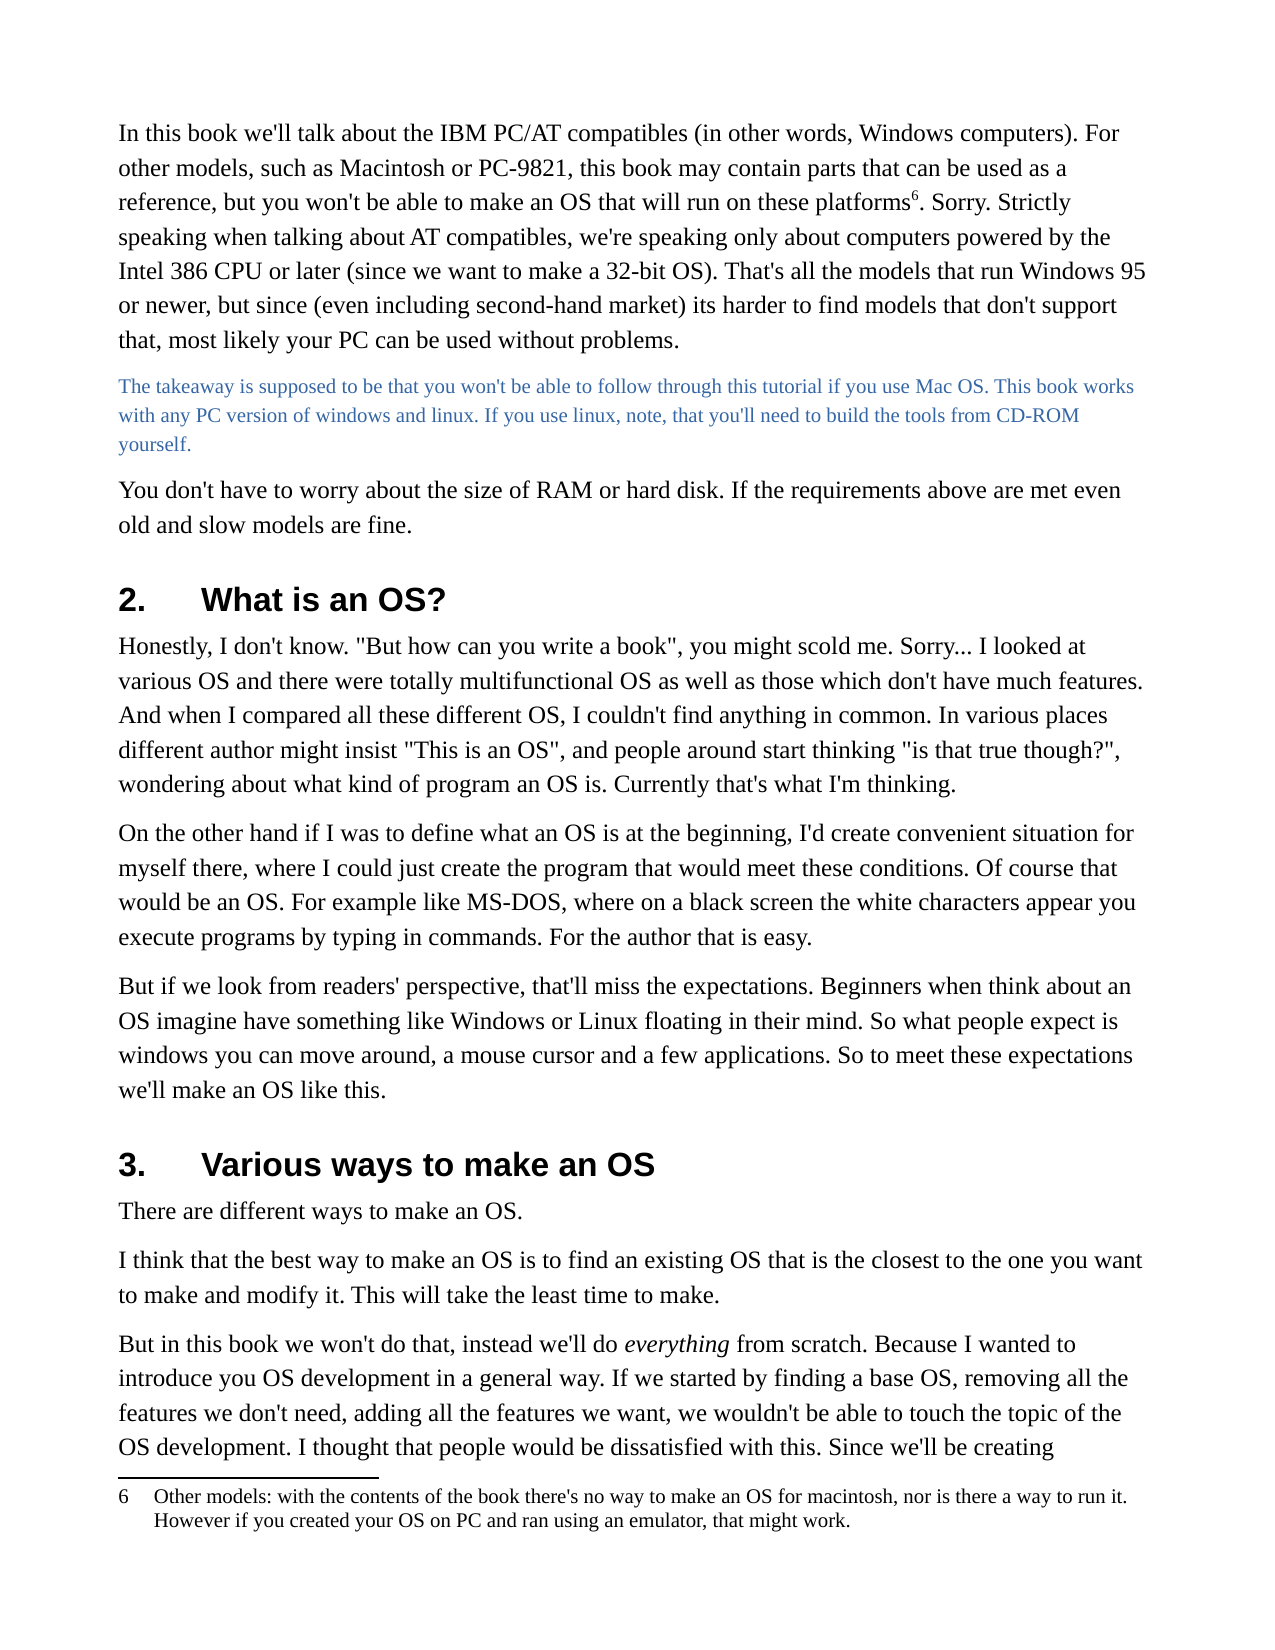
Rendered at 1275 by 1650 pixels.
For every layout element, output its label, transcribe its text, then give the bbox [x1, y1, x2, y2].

subtitle Various ways to make an OS [118, 1145, 1157, 1183]
text Other models: with the contents of the book there's no way to make an OS for macintosh, nor is there a way to run it. However if you created your OS on PC and ran using an emulator, that might work. [118, 1484, 1157, 1532]
text I think that the best way to make an OS is to find an existing OS that is the closest to the one you want to make and modify it. This will take the least time to make. [118, 1245, 1157, 1308]
text Honestly, I don't know. "But how can you write a book", you might scold me. Sorry... I looked at various OS and there were totally multifunctional OS as well as those which don't have much features. And when I compared all these different OS, I couldn't find anything in common. In various places different author might insist "This is an OS", and people around start thinking "is that true though?", wondering about what kind of program an OS is. Currently that's what I'm thinking. [118, 631, 1157, 798]
text But if we look from readers' perspective, that'll miss the expectations. Beginners when think about an OS imagine have something like Windows or Linux floating in their mind. So what people expect is windows you can move around, a mouse cursor and a few applications. So to meet these expectations we'll make an OS like this. [118, 971, 1157, 1103]
text The takeaway is supposed to be that you won't be able to follow through this tutorial if you use Mac OS. This book works with any PC version of windows and linux. If you use linux, note, that you'll need to build the tools from CD-ROM yourself. [118, 374, 1157, 456]
text But in this book we won't do that, instead we'll do everything from scratch. Because I wanted to introduce you OS development in a general way. If we started by finding a base OS, removing all the features we don't need, adding all the features we want, we wouldn't be able to touch the topic of the OS development. I thought that people would be dissatisfied with this. Since we'll be creating [118, 1329, 1157, 1461]
text There are different ways to make an OS. [118, 1196, 1157, 1225]
text On the other hand if I was to define what an OS is at the beginning, I'd create convenient situation for myself there, where I could just create the program that would meet these conditions. Of course that would be an OS. For example like MS-DOS, where on a black screen the white characters appear you execute programs by typing in commands. For the author that is easy. [118, 818, 1157, 951]
text In this book we'll talk about the IBM PC/AT compatibles (in other words, Windows computers). For other models, such as Macintosh or PC-9821, this book may contain parts that can be used as a reference, but you won't be able to make an OS that will run on these platforms. Sorry. Strictly speaking when talking about AT compatibles, we're speaking only about computers powered by the Intel 386 CPU or later (since we want to make a 32-bit OS). That's all the models that run Windows 95 or newer, but since (even including second-hand market) its harder to find models that don't support that, most likely your PC can be used without problems. [118, 118, 1157, 354]
text You don't have to worry about the size of RAM or hard disk. If the requirements above are met even old and slow models are fine. [118, 476, 1157, 539]
subtitle What is an OS? [118, 580, 1157, 619]
